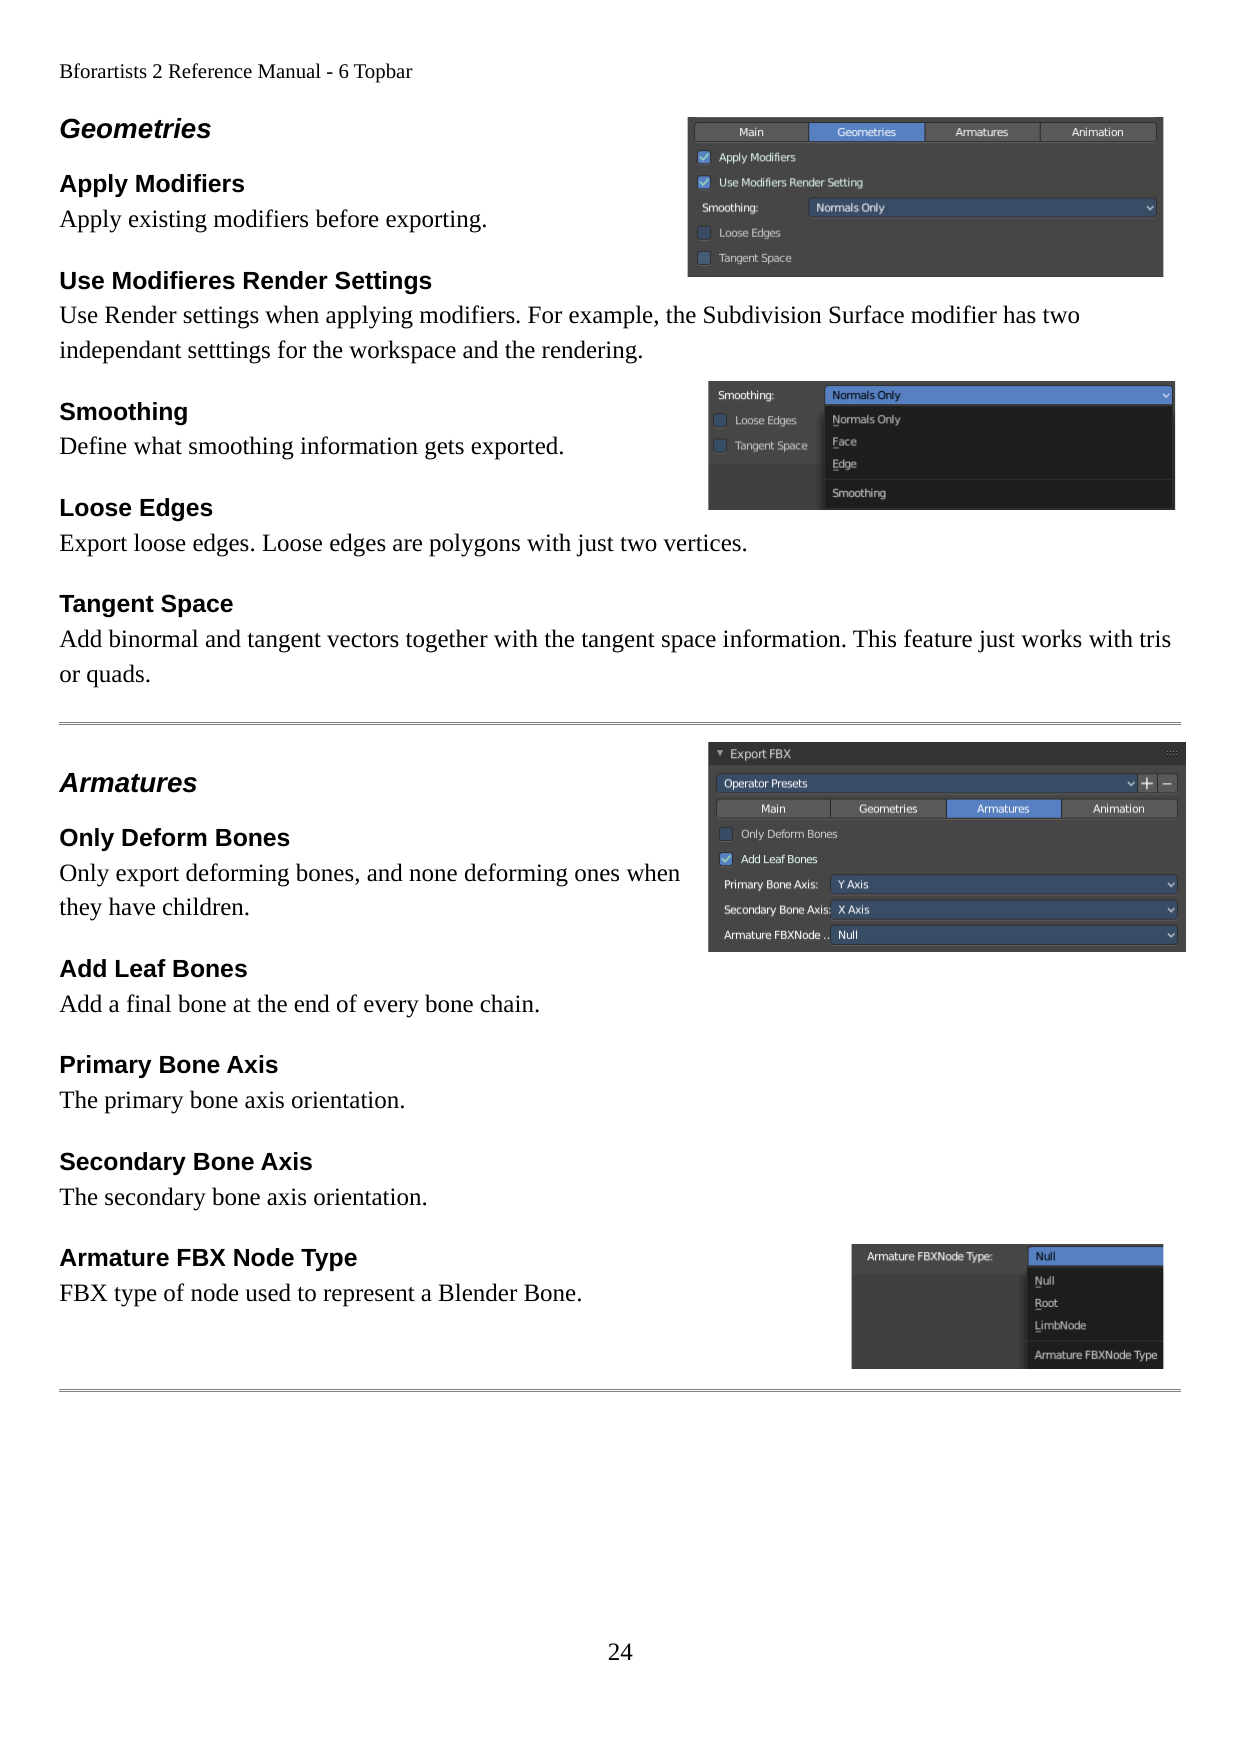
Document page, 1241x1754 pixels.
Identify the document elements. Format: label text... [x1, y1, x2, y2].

text The secondary bone axis orientation. [59, 1182, 1181, 1210]
subtitle Armature FBX Node Type [59, 1243, 1181, 1272]
subtitle Use Modifieres Render Settings [59, 266, 1181, 294]
subtitle Loose Edges [59, 493, 1181, 522]
text Only export deforming bones, and none deforming ones when they have children. [59, 858, 708, 921]
text Add binormal and tangent vectors together with the tangent space information. This feature just works with tris or quads. [59, 624, 1181, 687]
picture [708, 742, 1186, 952]
subtitle Apply Modifiers [59, 169, 687, 198]
subtitle Add Leaf Bones [59, 954, 1181, 983]
text Export loose edges. Loose edges are polygons with just two vertices. [59, 528, 1181, 557]
subtitle Geometries [59, 113, 1181, 144]
subtitle Armatures [59, 766, 708, 798]
subtitle [1164, 169, 1181, 198]
text Apply existing modifiers before exporting. [59, 204, 687, 233]
text The primary bone axis orientation. [59, 1085, 1181, 1114]
picture [851, 1244, 1164, 1369]
subtitle Tangent Space [59, 589, 1181, 618]
text Define what smoothing information gets exported. [59, 431, 708, 460]
subtitle Secondary Bone Axis [59, 1147, 1181, 1175]
picture [687, 117, 1164, 277]
subtitle Smoothing [59, 397, 708, 425]
text Add a final bone at the end of every bone chain. [59, 989, 1181, 1018]
text FBX type of node used to represent a Blender Bone. [59, 1278, 851, 1307]
subtitle Only Deform Bones [59, 823, 708, 852]
picture [708, 381, 1176, 510]
subtitle Primary Bone Axis [59, 1050, 1181, 1079]
text Use Render settings when applying modifiers. For example, the Subdivision Surface modifier has two independant setttings for the workspace and the rendering. [59, 301, 1181, 364]
